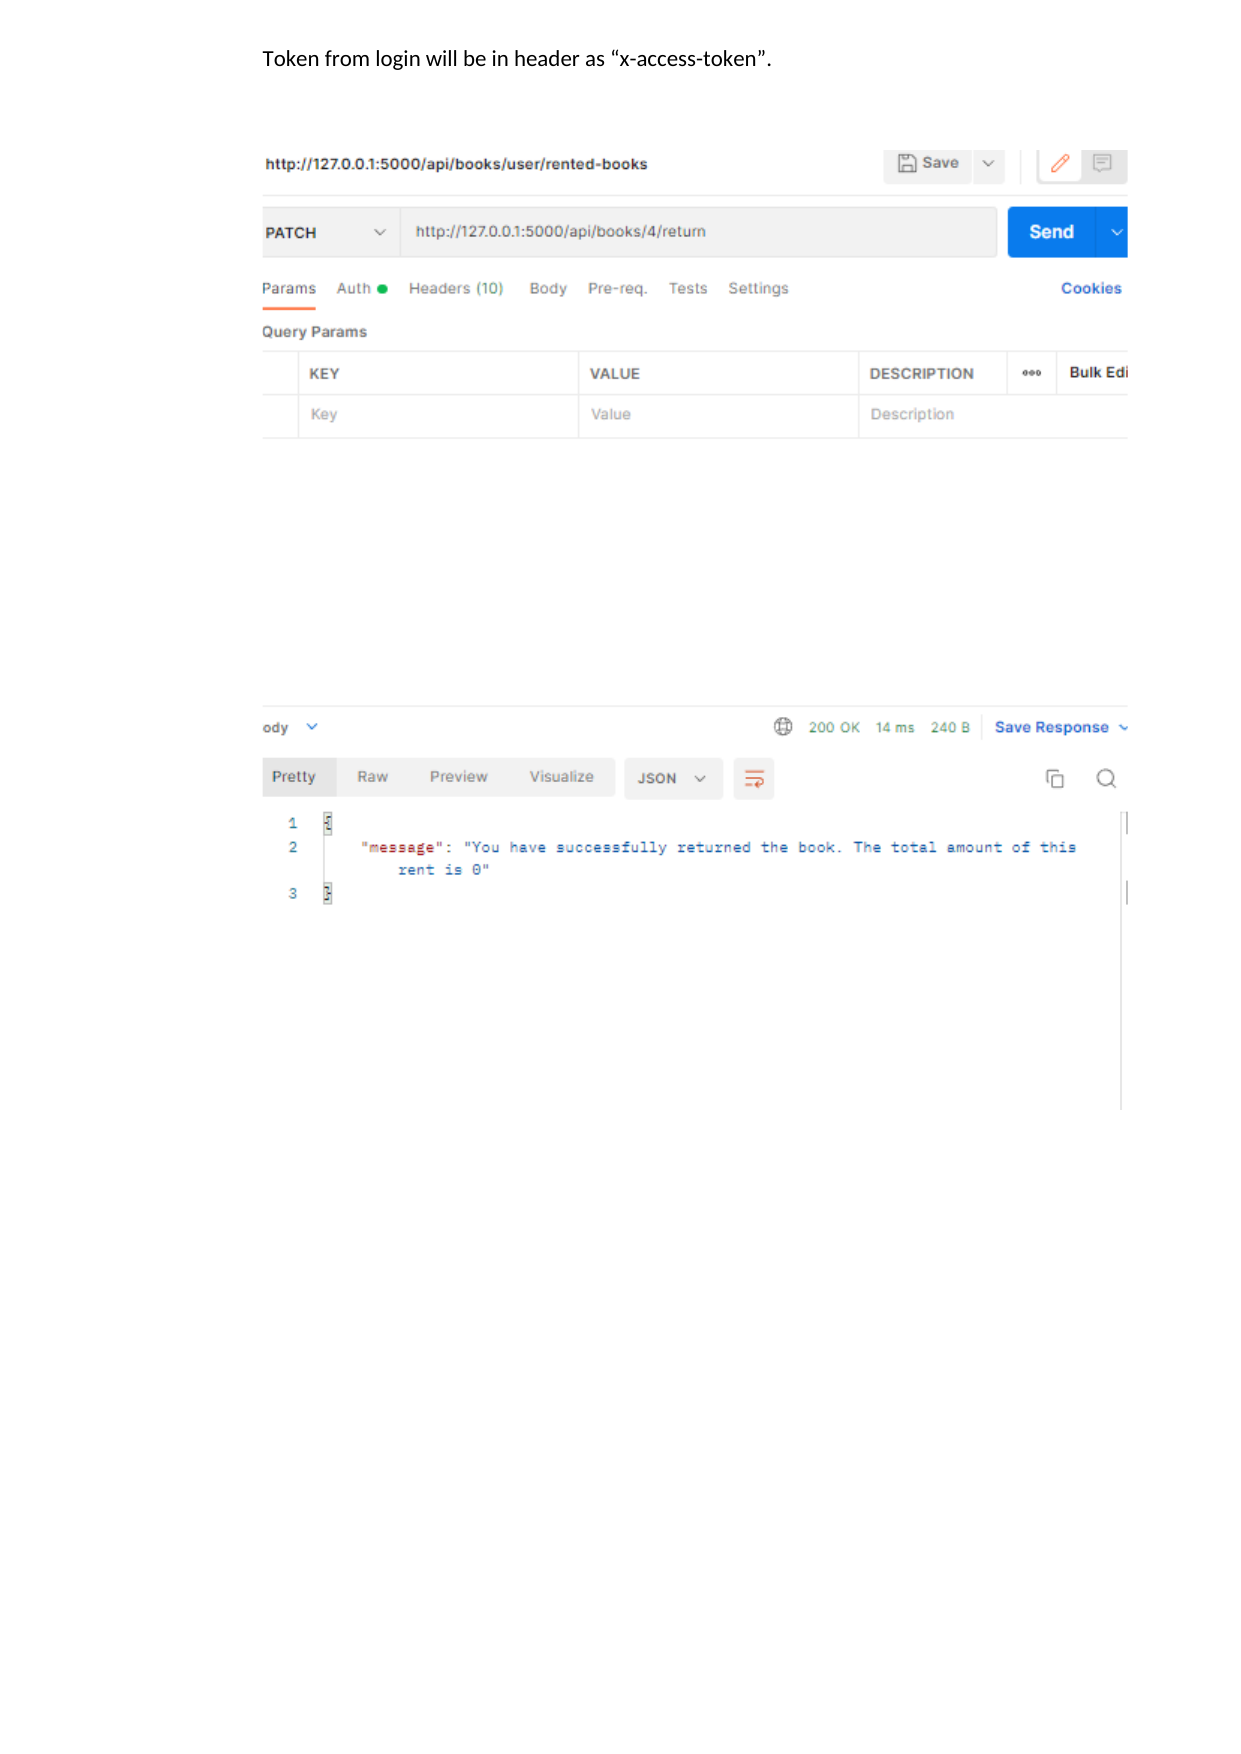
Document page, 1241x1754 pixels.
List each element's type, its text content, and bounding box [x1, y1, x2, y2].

text Token from login will be in header as “x-access-token”. [187, 44, 1053, 72]
